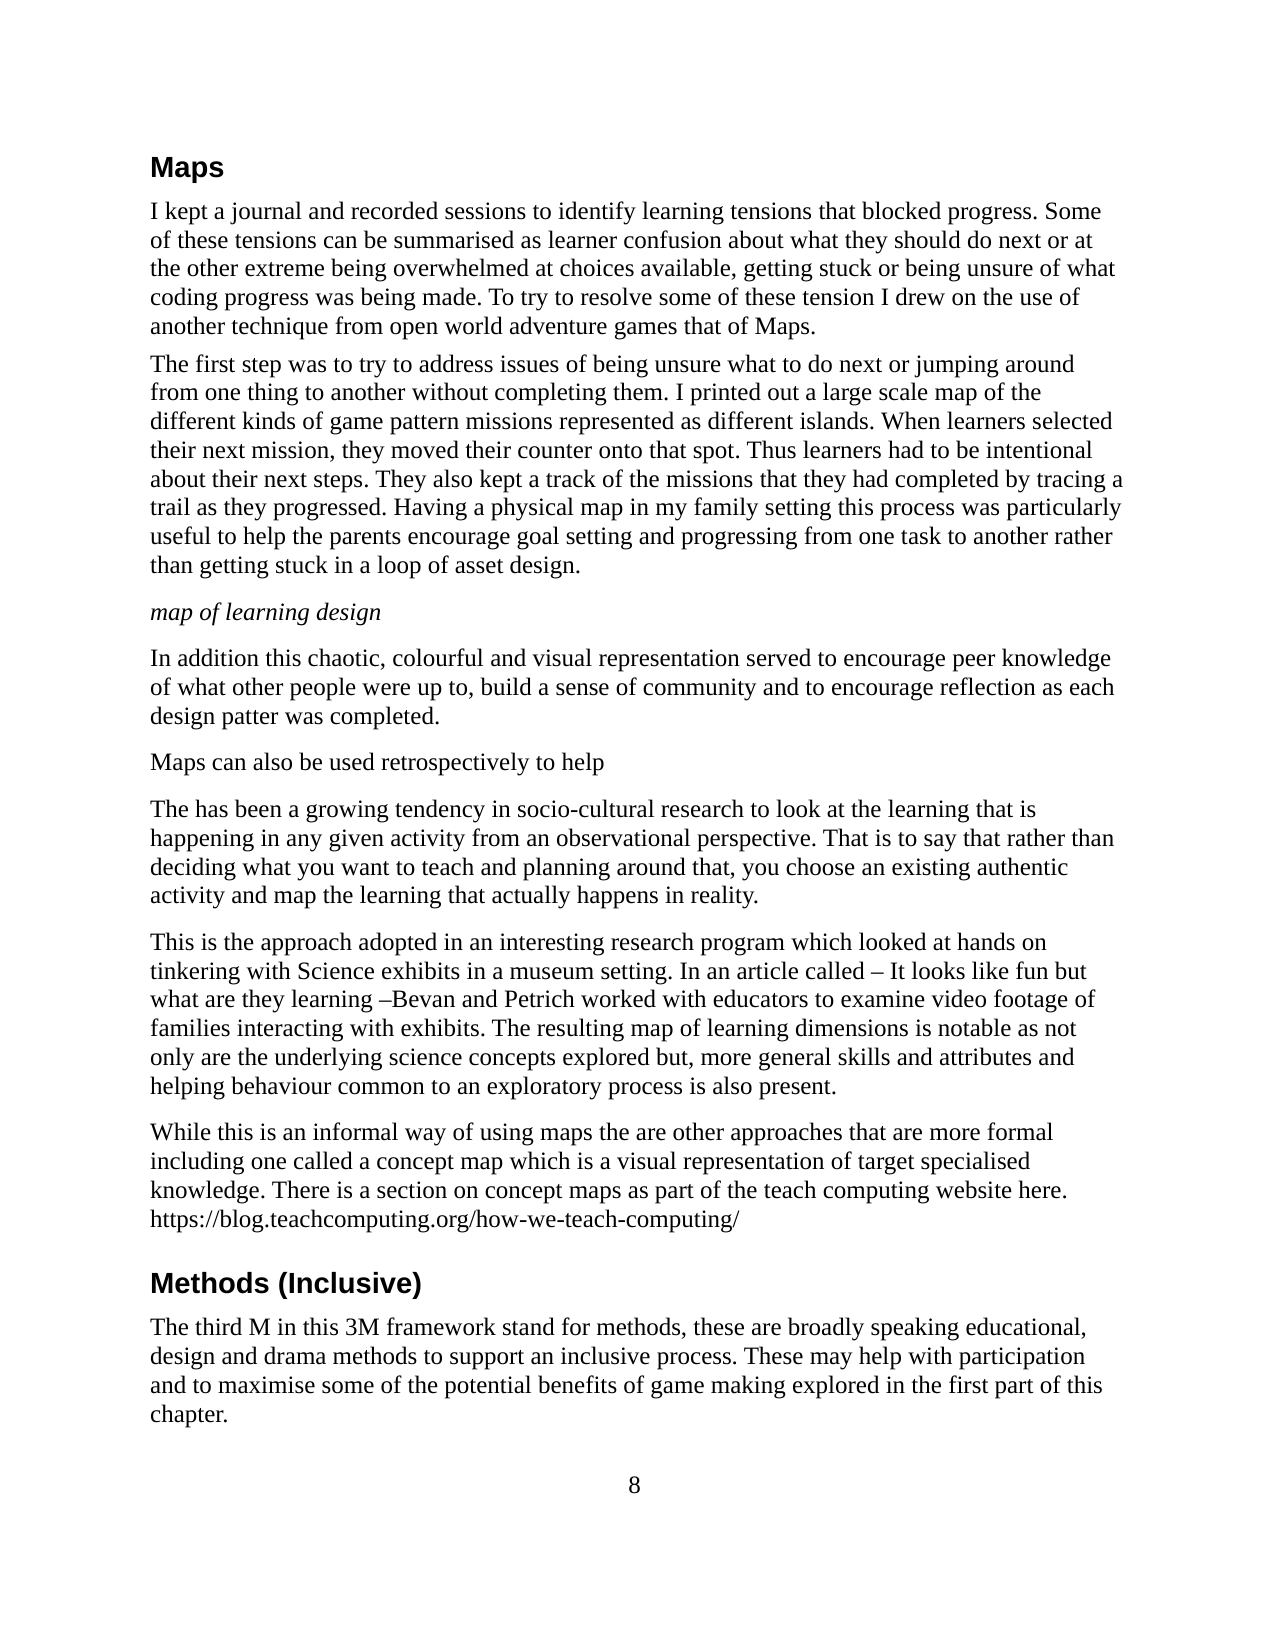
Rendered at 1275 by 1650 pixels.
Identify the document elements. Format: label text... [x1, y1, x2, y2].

text The first step was to try to address issues of being unsure what to do next or jumping around from one thing to another without completing them. I printed out a large scale map of the different kinds of game pattern missions represented as different islands. When learners selected their next mission, they moved their counter onto that spot. Thus learners had to be intentional about their next steps. They also kept a track of the missions that they had completed by tracing a trail as they progressed. Having a physical map in my family setting this process was particularly useful to help the parents encourage goal setting and progressing from one task to another rather than getting stuck in a loop of asset design. [150, 349, 1125, 579]
subtitle Maps [150, 150, 1125, 183]
text While this is an informal way of using maps the are other approaches that are more formal including one called a concept map which is a visual representation of target specialised knowledge. There is a section on concept maps as part of the teach computing website here. https://blog.teachcomputing.org/how-we-teach-computing/ [150, 1117, 1125, 1232]
text In addition this chaotic, colourful and visual representation served to encourage peer knowledge of what other people were up to, build a sense of community and to encourage reflection as each design patter was completed. [150, 643, 1125, 729]
text The third M in this 3M framework stand for methods, these are broadly speaking educational, design and drama methods to support an inclusive process. These may help with participation and to maximise some of the potential benefits of game making explored in the first part of this chapter. [150, 1312, 1125, 1427]
text Maps can also be used retrospectively to help [150, 747, 1125, 776]
text I kept a journal and recorded sessions to identify learning tensions that blocked progress. Some of these tensions can be summarised as learner confusion about what they should do next or at the other extreme being overwhelmed at choices available, getting stuck or being unsure of what coding progress was being made. To try to resolve some of these tension I drew on the use of another technique from open world adventure games that of Maps. [150, 196, 1125, 340]
text This is the approach adopted in an interesting research program which looked at hands on tinkering with Science exhibits in a museum setting. In an article called – It looks like fun but what are they learning –Bevan and Petrich worked with educators to examine video footage of families interacting with exhibits. The resulting map of learning dimensions is notable as not only are the underlying science concepts explored but, more general skills and attributes and helping behaviour common to an exploratory process is also present. [150, 927, 1125, 1099]
subtitle Methods (Inclusive) [150, 1266, 1125, 1300]
text The has been a growing tendency in socio-cultural research to look at the learning that is happening in any given activity from an observational perspective. That is to say that rather than deciding what you want to teach and planning around that, you choose an existing authentic activity and map the learning that actually happens in reality. [150, 794, 1125, 909]
text map of learning design [150, 597, 1125, 625]
